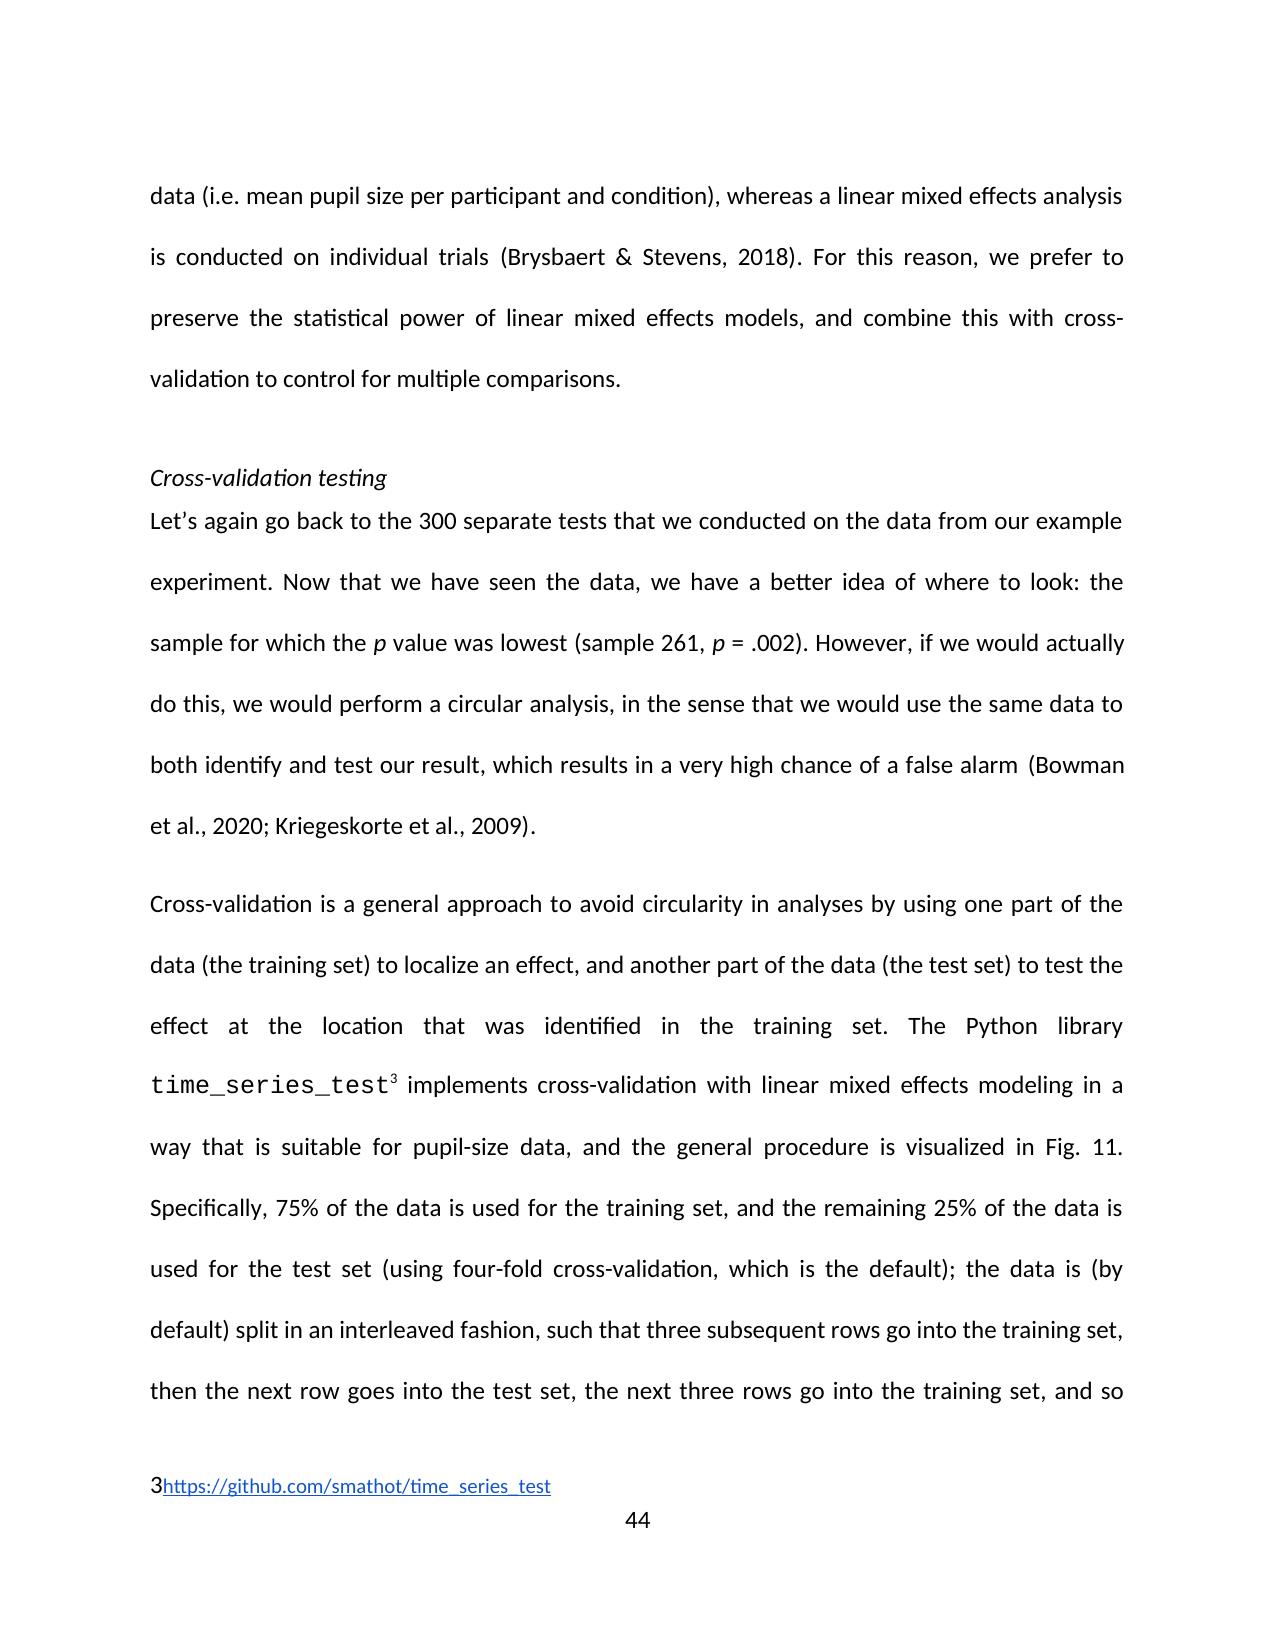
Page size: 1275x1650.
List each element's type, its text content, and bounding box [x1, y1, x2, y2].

text https://github.com/smathot/time_series_test [150, 1469, 1125, 1500]
text data (i.e. mean pupil size per participant and condition), whereas a linear mixed effects analysis is conducted on individual trials (Brysbaert & Stevens, 2018). For this reason, we prefer to preserve the statistical power of linear mixed effects models, and combine this with cross-validation to control for multiple comparisons. [150, 181, 1125, 394]
text Cross-validation is a general approach to avoid circularity in analyses by using one part of the data (the training set) to localize an effect, and another part of the data (the test set) to test the effect at the location that was identified in the training set. The Python library time_series_test implements cross-validation with linear mixed effects modeling in a way that is suitable for pupil-size data, and the general procedure is visualized in Fig. 11. Specifically, 75% of the data is used for the training set, and the remaining 25% of the data is used for the test set (using four-fold cross-validation, which is the default); the data is (by default) split in an interleaved fashion, such that three subsequent rows go into the training set, then the next row goes into the test set, the next three rows go into the training set, and so [150, 888, 1125, 1406]
subtitle Cross-validation testing [150, 462, 1125, 493]
text Let’s again go back to the 300 separate tests that we conducted on the data from our example experiment. Now that we have seen the data, we have a better idea of where to look: the sample for which the p value was lowest (sample 261, p = .002). However, if we would actually do this, we would perform a circular analysis, in the sense that we would use the same data to both identify and test our result, which results in a very high chance of a false alarm (Bowman et al., 2020; Kriegeskorte et al., 2009). [150, 505, 1125, 841]
